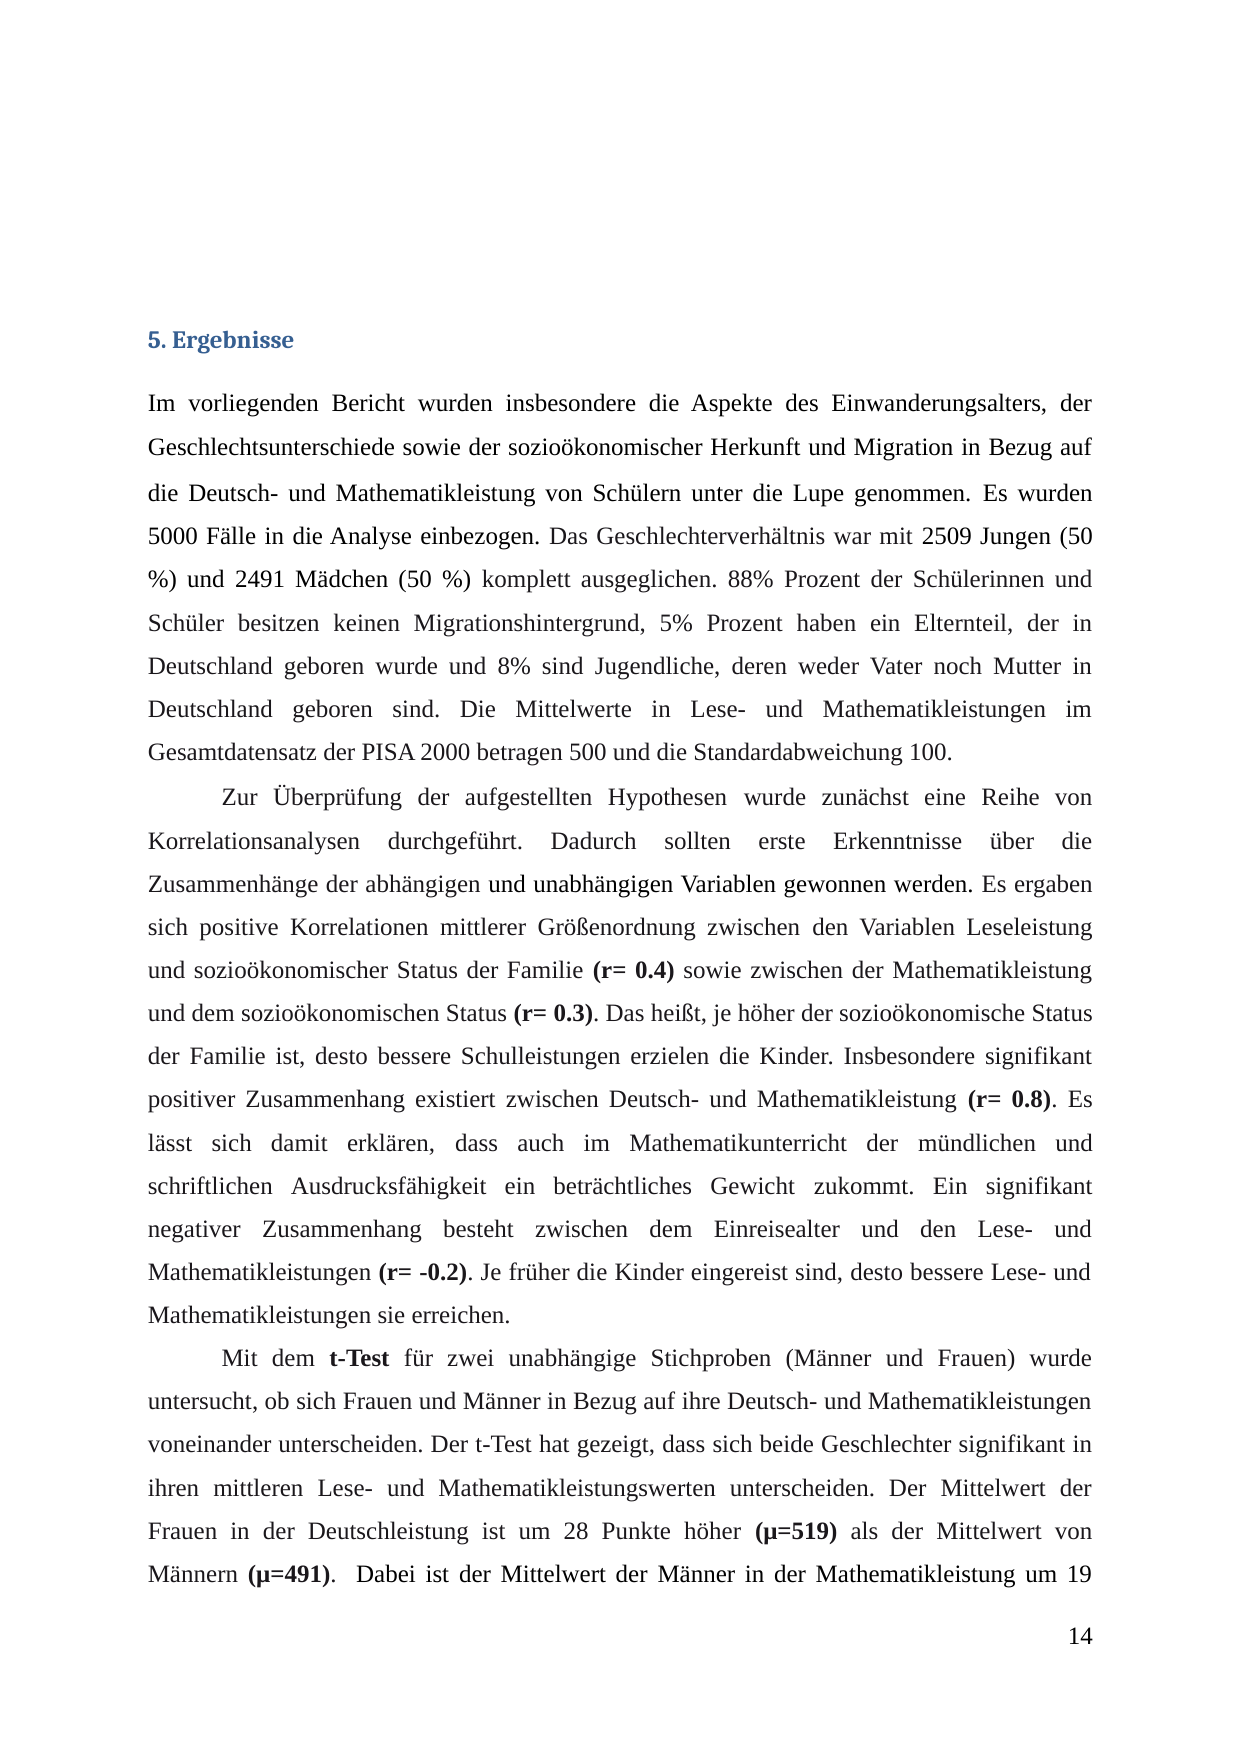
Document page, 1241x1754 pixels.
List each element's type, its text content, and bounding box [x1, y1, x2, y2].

subtitle 5. Ergebnisse [148, 326, 1093, 355]
text Zur Überprüfung der aufgestellten Hypothesen wurde zunächst eine Reihe von Korrelationsanalysen durchgeführt. Dadurch sollten erste Erkenntnisse über die Zusammenhänge der abhängigen und unabhängigen Variablen gewonnen werden. Es ergaben sich positive Korrelationen mittlerer Größenordnung zwischen den Variablen Leseleistung und sozioökonomischer Status der Familie (r= 0.4) sowie zwischen der Mathematikleistung und dem sozioökonomischen Status (r= 0.3). Das heißt, je höher der sozioökonomische Status der Familie ist, desto bessere Schulleistungen erzielen die Kinder. Insbesondere signifikant positiver Zusammenhang existiert zwischen Deutsch- und Mathematikleistung (r= 0.8). Es lässt sich damit erklären, dass auch im Mathematikunterricht der mündlichen und schriftlichen Ausdrucksfähigkeit ein beträchtliches Gewicht zukommt. Ein signifikant negativer Zusammenhang besteht zwischen dem Einreisealter und den Lese- und Mathematikleistungen (r= -0.2). Je früher die Kinder eingereist sind, desto bessere Lese- und Mathematikleistungen sie erreichen. [148, 780, 1093, 1329]
text Mit dem t-Test für zwei unabhängige Stichproben (Männer und Frauen) wurde untersucht, ob sich Frauen und Männer in Bezug auf ihre Deutsch- und Mathematikleistungen voneinander unterscheiden. Der t-Test hat gezeigt, dass sich beide Geschlechter signifikant in ihren mittleren Lese- und Mathematikleistungswerten unterscheiden. Der Mittelwert der Frauen in der Deutschleistung ist um 28 Punkte höher (μ=519) als der Mittelwert von Männern (μ=491). Dabei ist der Mittelwert der Männer in der Mathematikleistung um 19 [148, 1343, 1093, 1588]
text Im vorliegenden Bericht wurden insbesondere die Aspekte des Einwanderungsalters, der Geschlechtsunterschiede sowie der sozioökonomischer Herkunft und Migration in Bezug auf die Deutsch- und Mathematikleistung von Schülern unter die Lupe genommen. Es wurden 5000 Fälle in die Analyse einbezogen. Das Geschlechterverhältnis war mit 2509 Jungen (50 %) und 2491 Mädchen (50 %) komplett ausgeglichen. 88% Prozent der Schülerinnen und Schüler besitzen keinen Migrationshintergrund, 5% Prozent haben ein Elternteil, der in Deutschland geboren wurde und 8% sind Jugendliche, deren weder Vater noch Mutter in Deutschland geboren sind. Die Mittelwerte in Lese- und Mathematikleistungen im Gesamtdatensatz der PISA 2000 betragen 500 und die Standardabweichung 100. [148, 388, 1093, 766]
